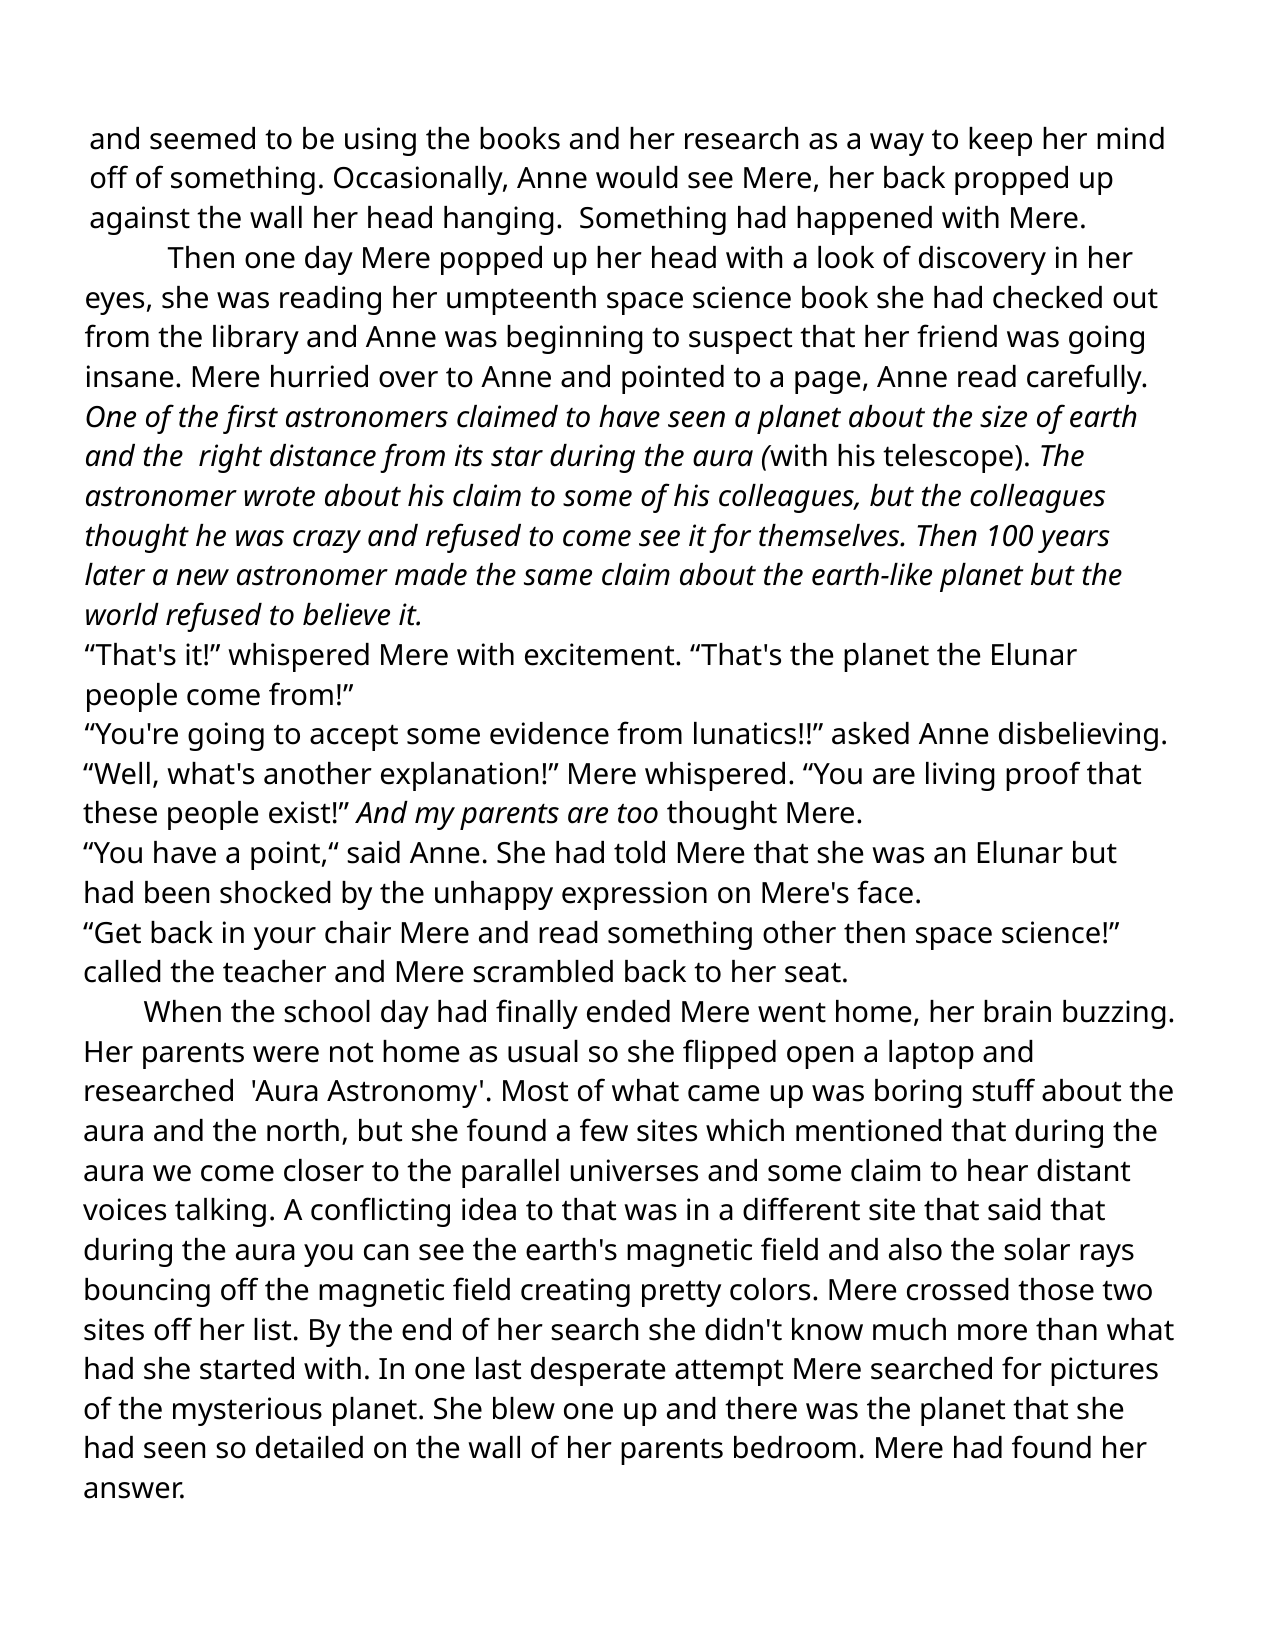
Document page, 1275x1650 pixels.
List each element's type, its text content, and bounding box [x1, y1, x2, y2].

text “You have a point,“ said Anne. She had told Mere that she was an Elunar but had been shocked by the unhappy expression on Mere's face. [83, 832, 1177, 912]
text “Get back in your chair Mere and read something other then space science!” called the teacher and Mere scrambled back to her seat. [83, 912, 1177, 991]
text “That's it!” whispered Mere with excitement. “That's the planet the Elunar people come from!” [84, 634, 1177, 713]
text Then one day Mere popped up her head with a look of discovery in her eyes, she was reading her umpteenth space science book she had checked out from the library and Anne was beginning to suspect that her friend was going insane. Mere hurried over to Anne and pointed to a page, Anne read carefully. [84, 237, 1177, 396]
text “You're going to accept some evidence from lunatics!!” asked Anne disbelieving. [84, 713, 1177, 753]
text One of the first astronomers claimed to have seen a planet about the size of earth and the right distance from its star during the aura (with his telescope). The astronomer wrote about his claim to some of his colleagues, but the colleagues thought he was crazy and refused to come see it for themselves. Then 100 years later a new astronomer made the same claim about the earth-like planet but the world refused to believe it. [84, 396, 1177, 634]
text When the school day had finally ended Mere went home, her brain buzzing. Her parents were not home as usual so she flipped open a laptop and researched 'Aura Astronomy'. Most of what came up was boring stuff about the aura and the north, but she found a few sites which mentioned that during the aura we come closer to the parallel universes and some claim to hear distant voices talking. A conflicting idea to that was in a different site that said that during the aura you can see the earth's magnetic field and also the solar rays bouncing off the magnetic field creating pretty colors. Mere crossed those two sites off her list. By the end of her search she didn't know much more than what had she started with. In one last desperate attempt Mere searched for pictures of the mysterious planet. She blew one up and there was the planet that she had seen so detailed on the wall of her parents bedroom. Mere had found her answer. [83, 991, 1177, 1507]
text “Well, what's another explanation!” Mere whispered. “You are living proof that these people exist!” And my parents are too thought Mere. [83, 753, 1177, 832]
text and seemed to be using the books and her research as a way to keep her mind off of something. Occasionally, Anne would see Mere, her back propped up against the wall her head hanging. Something had happened with Mere. [89, 118, 1177, 237]
